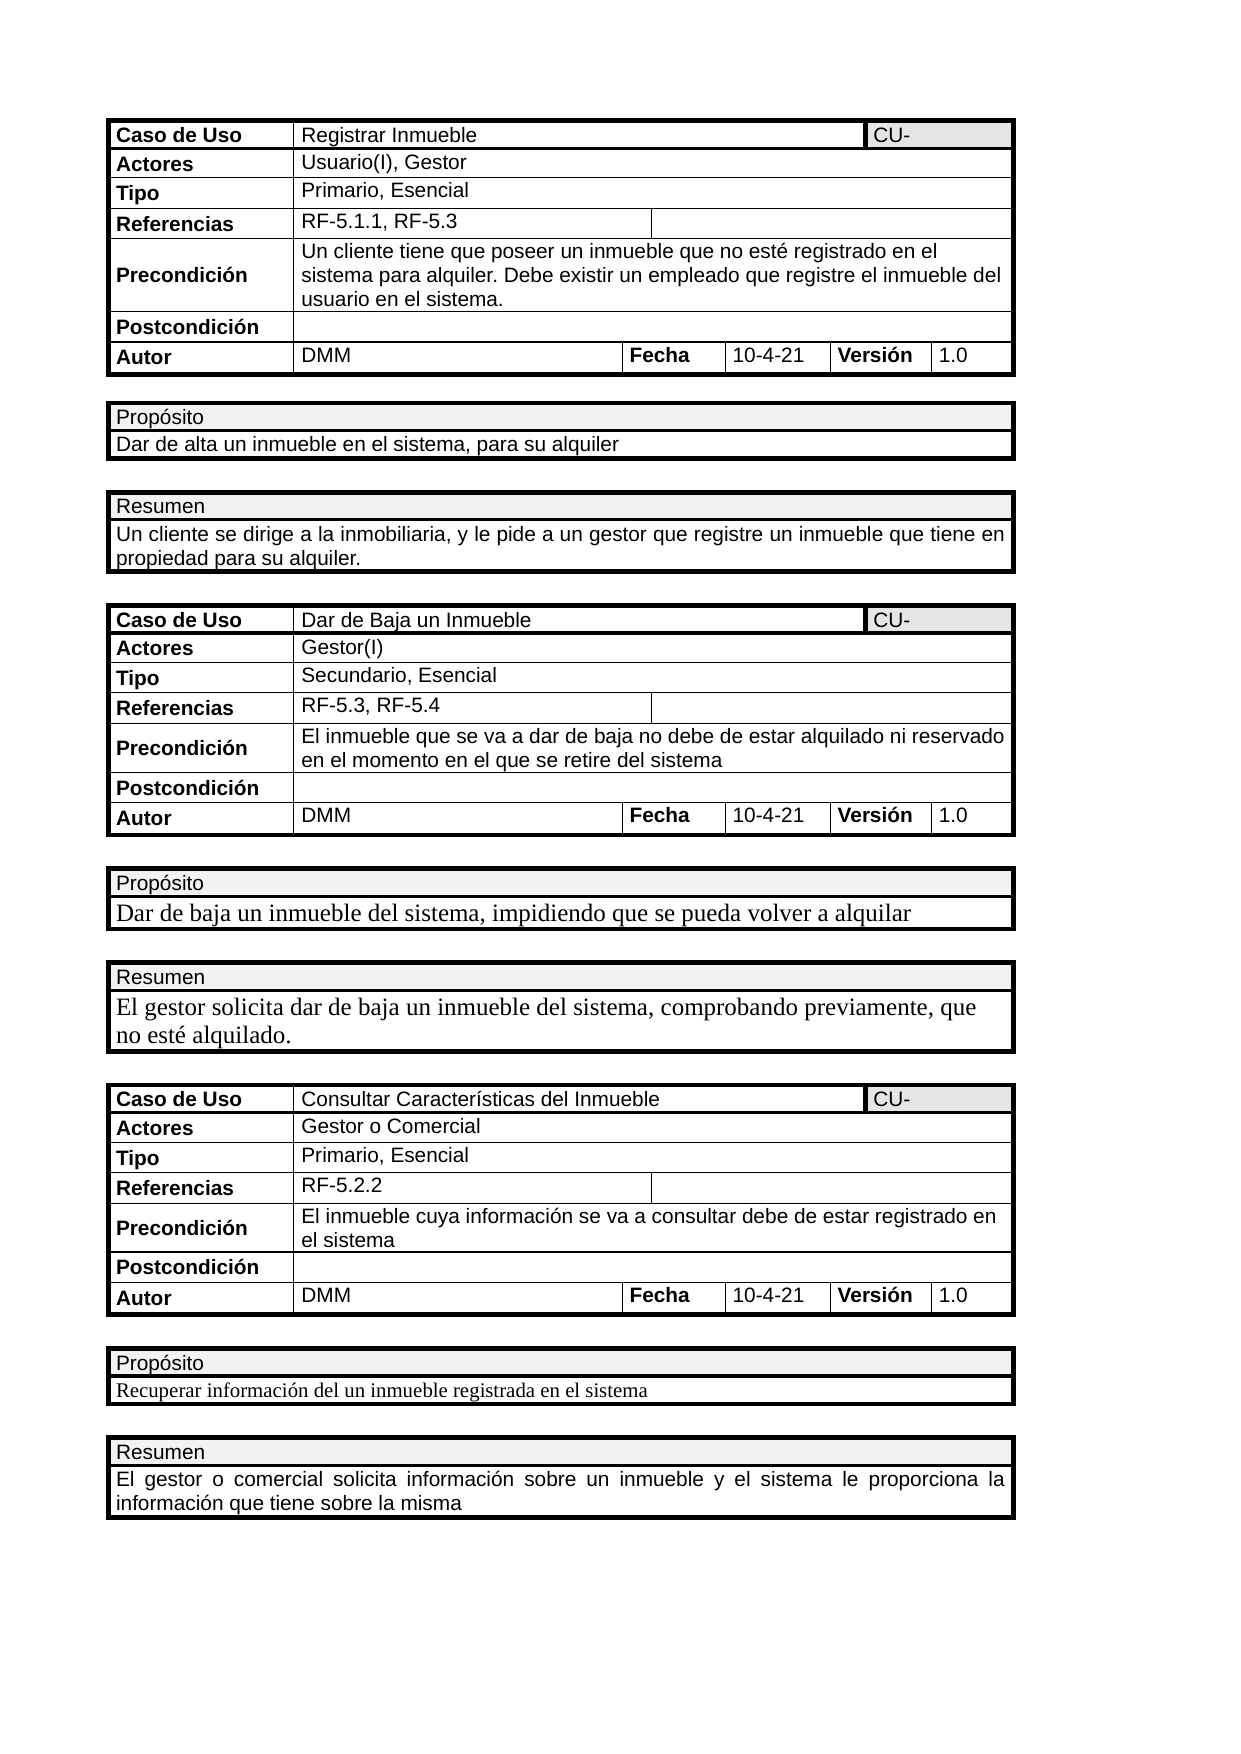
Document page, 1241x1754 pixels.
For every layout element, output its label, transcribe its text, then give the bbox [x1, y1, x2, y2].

table_header Consultar Características del Inmueble [294, 1087, 863, 1111]
table_cell Referencias [111, 209, 293, 238]
table_cell 1.0 [932, 1283, 1011, 1312]
table_cell Tipo [111, 178, 293, 208]
table_header Caso de Uso [111, 608, 293, 631]
table_cell RF-5.2.2 [294, 1173, 651, 1202]
table_cell Autor [111, 343, 293, 372]
table_cell Versión [831, 343, 931, 372]
table_cell Primario, Esencial [294, 178, 1011, 208]
table_header Caso de Uso [111, 123, 293, 147]
table_cell Usuario(I), Gestor [294, 150, 1011, 177]
table_cell Fecha [623, 1283, 725, 1312]
table_cell [294, 312, 1011, 341]
table_header CU- [868, 608, 1011, 631]
table_cell [294, 773, 1011, 802]
table_header Resumen [111, 495, 1011, 518]
table_cell Primario, Esencial [294, 1143, 1011, 1172]
table_cell RF-5.1.1, RF-5.3 [294, 209, 651, 238]
table_cell Actores [111, 635, 293, 662]
table_cell Precondición [111, 724, 293, 772]
table_cell [652, 209, 1011, 238]
table_cell DMM [294, 343, 622, 372]
table_cell El gestor solicita dar de baja un inmueble del sistema, comprobando previamente, que no esté alquilado. [111, 992, 1011, 1049]
table_cell Tipo [111, 1143, 293, 1172]
table_header Propósito [111, 871, 1011, 894]
table_cell Secundario, Esencial [294, 663, 1011, 692]
table_cell Autor [111, 1283, 293, 1312]
table_cell Fecha [623, 803, 725, 832]
table_cell [652, 1173, 1011, 1202]
table_cell [652, 693, 1011, 723]
table_cell Recuperar información del un inmueble registrada en el sistema [111, 1378, 1011, 1402]
table_cell El gestor o comercial solicita información sobre un inmueble y el sistema le proporciona la información que tiene sobre la misma [111, 1467, 1011, 1515]
table_header Caso de Uso [111, 1087, 293, 1111]
table_cell Un cliente se dirige a la inmobiliaria, y le pide a un gestor que registre un inmueble que tiene en propiedad para su alquiler. [111, 521, 1011, 569]
table_header Resumen [111, 1440, 1011, 1464]
table_cell Gestor o Comercial [294, 1114, 1011, 1142]
table_header Resumen [111, 965, 1011, 988]
table_header CU- [868, 123, 1011, 147]
table_cell Referencias [111, 693, 293, 723]
table_cell Dar de alta un inmueble en el sistema, para su alquiler [111, 432, 1011, 456]
table_cell Postcondición [111, 1253, 293, 1282]
table_header Propósito [111, 1351, 1011, 1374]
table_cell Actores [111, 1114, 293, 1142]
table_cell 1.0 [932, 343, 1011, 372]
table_header CU- [868, 1087, 1011, 1111]
table_cell 10-4-21 [726, 343, 830, 372]
table_header Propósito [111, 405, 1011, 429]
table_cell RF-5.3, RF-5.4 [294, 693, 651, 723]
table_cell [294, 1253, 1011, 1282]
table_cell El inmueble que se va a dar de baja no debe de estar alquilado ni reservado en el momento en el que se retire del sistema [294, 724, 1011, 772]
table_cell Autor [111, 803, 293, 832]
table_header Registrar Inmueble [294, 123, 863, 147]
table_cell Precondición [111, 239, 293, 311]
table_cell 10-4-21 [726, 803, 830, 832]
table_cell Gestor(I) [294, 635, 1011, 662]
table_cell El inmueble cuya información se va a consultar debe de estar registrado en el sistema [294, 1204, 1011, 1251]
table_cell Precondición [111, 1204, 293, 1251]
table_cell 10-4-21 [726, 1283, 830, 1312]
table_cell DMM [294, 803, 622, 832]
table_cell Fecha [623, 343, 725, 372]
table_header Dar de Baja un Inmueble [294, 608, 863, 631]
table_cell 1.0 [932, 803, 1011, 832]
table_cell Postcondición [111, 312, 293, 341]
table_cell Postcondición [111, 773, 293, 802]
table_cell Tipo [111, 663, 293, 692]
table_cell Referencias [111, 1173, 293, 1202]
table_cell Versión [831, 803, 931, 832]
table_cell Un cliente tiene que poseer un inmueble que no esté registrado en el sistema para alquiler. Debe existir un empleado que registre el inmueble del usuario en el sistema. [294, 239, 1011, 311]
table_cell Dar de baja un inmueble del sistema, impidiendo que se pueda volver a alquilar [111, 898, 1011, 926]
table_cell Versión [831, 1283, 931, 1312]
table_cell Actores [111, 150, 293, 177]
table_cell DMM [294, 1283, 622, 1312]
